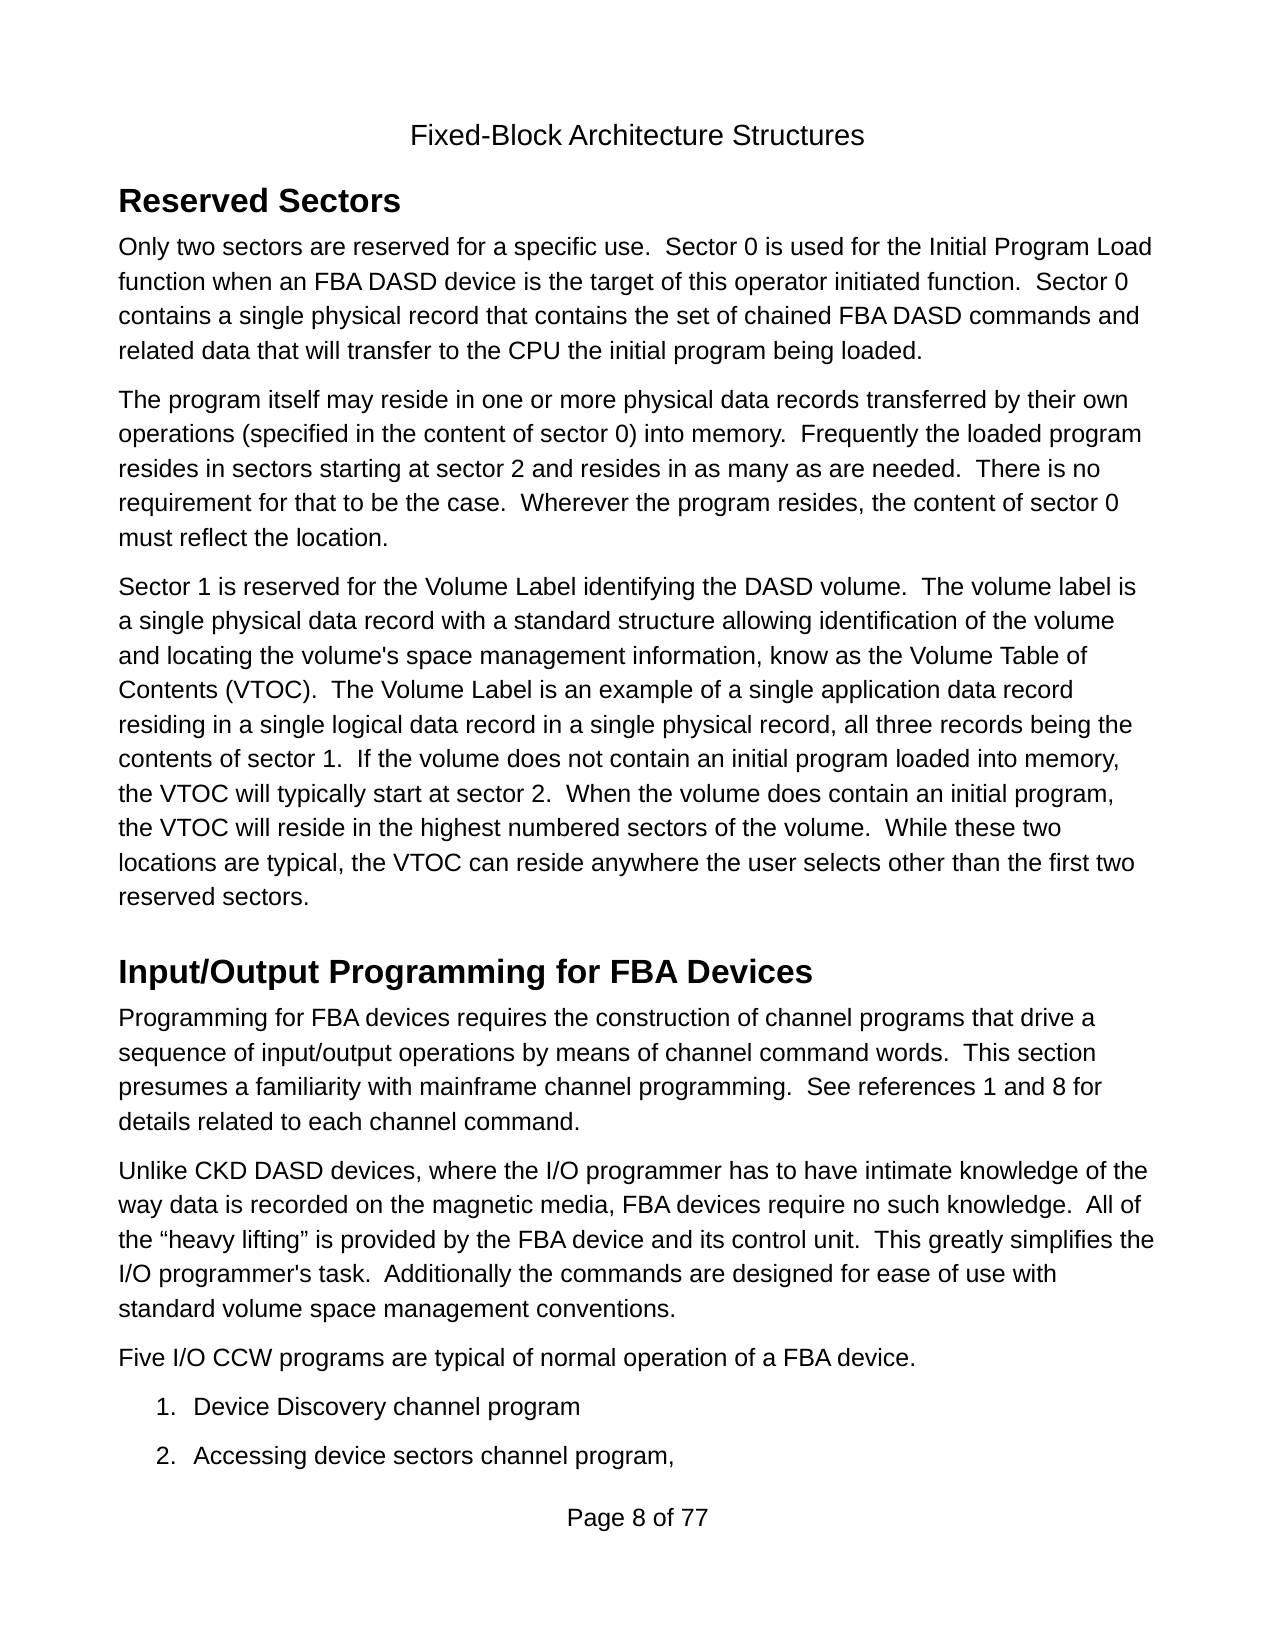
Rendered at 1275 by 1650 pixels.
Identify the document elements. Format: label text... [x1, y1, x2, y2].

text The program itself may reside in one or more physical data records transferred by their own operations (specified in the content of sector 0) into memory. Frequently the loaded program resides in sectors starting at sector 2 and resides in as many as are needed. There is no requirement for that to be the case. Wherever the program resides, the content of sector 0 must reflect the location. [118, 385, 1157, 551]
text Unlike CKD DASD devices, where the I/O programmer has to have intimate knowledge of the way data is recorded on the magnetic media, FBA devices require no such knowledge. All of the “heavy lifting” is provided by the FBA device and its control unit. This greatly simplifies the I/O programmer's task. Additionally the commands are designed for ease of use with standard volume space management conventions. [118, 1156, 1157, 1322]
list Accessing device sectors channel program, [156, 1441, 1157, 1469]
text Five I/O CCW programs are typical of normal operation of a FBA device. [118, 1343, 1157, 1371]
text Programming for FBA devices requires the construction of channel programs that drive a sequence of input/output operations by means of channel command words. This section presumes a familiarity with mainframe channel programming. See references 1 and 8 for details related to each channel command. [118, 1003, 1157, 1135]
text Only two sectors are reserved for a specific use. Sector 0 is used for the Initial Program Load function when an FBA DASD device is the target of this operator initiated function. Sector 0 contains a single physical record that contains the set of chained FBA DASD commands and related data that will transfer to the CPU the initial program being loaded. [118, 232, 1157, 364]
list Device Discovery channel program [156, 1392, 1157, 1420]
subtitle Input/Output Programming for FBA Devices [118, 952, 1157, 991]
text Sector 1 is reserved for the Volume Label identifying the DASD volume. The volume label is a single physical data record with a standard structure allowing identification of the volume and locating the volume's space management information, know as the Volume Table of Contents (VTOC). The Volume Label is an example of a single application data record residing in a single logical data record in a single physical record, all three records being the contents of sector 1. If the volume does not contain an initial program loaded into memory, the VTOC will typically start at sector 2. When the volume does contain an initial program, the VTOC will reside in the highest numbered sectors of the volume. While these two locations are typical, the VTOC can reside anywhere the user selects other than the first two reserved sectors. [118, 572, 1157, 911]
subtitle Reserved Sectors [118, 181, 1157, 220]
